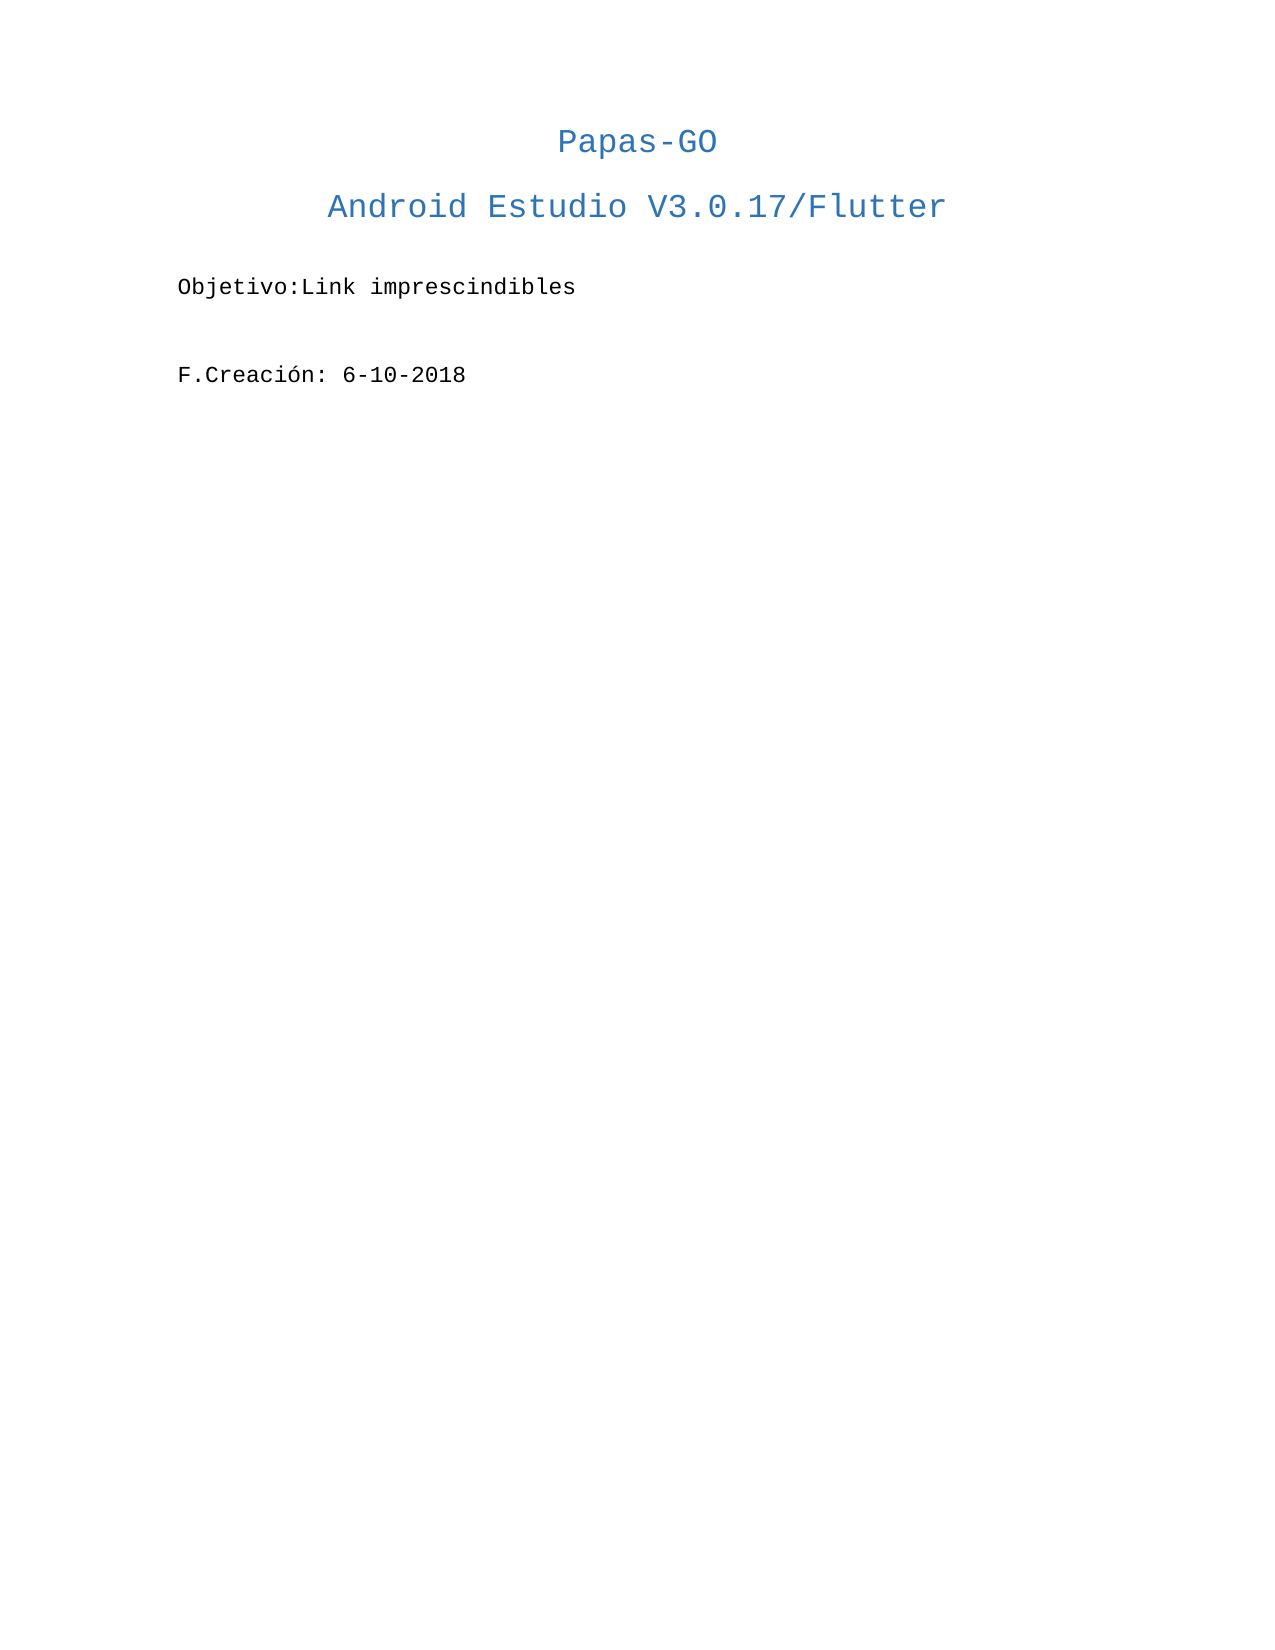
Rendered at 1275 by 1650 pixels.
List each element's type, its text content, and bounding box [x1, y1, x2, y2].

subtitle Android Estudio V3.0.17/Flutter [177, 190, 1098, 228]
text F.Creación: 6-10-2018 [177, 364, 1098, 390]
subtitle Papas-GO [177, 125, 1098, 163]
text Objetivo:Link imprescindibles [177, 275, 1098, 301]
